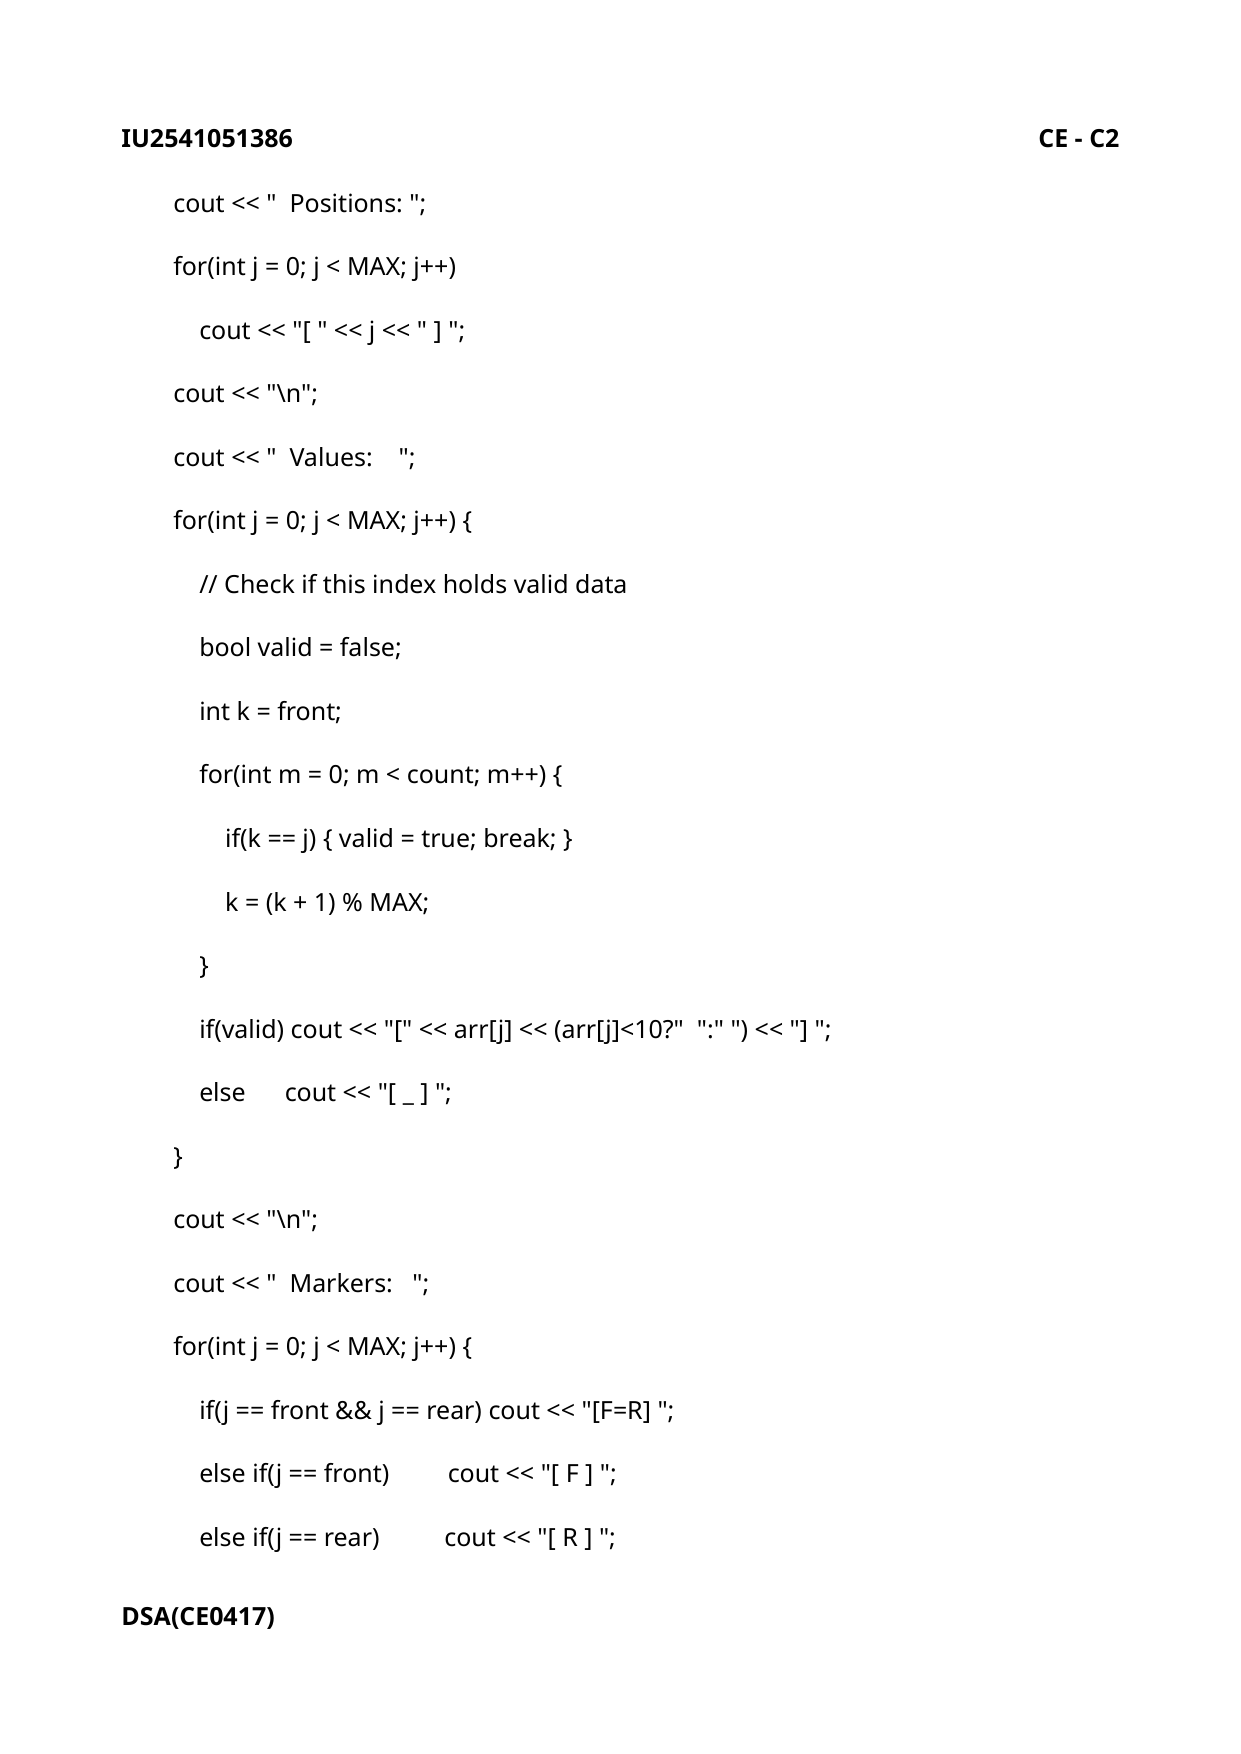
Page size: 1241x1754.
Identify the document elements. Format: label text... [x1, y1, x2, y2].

text else cout << "[ _ ] "; [121, 1075, 1119, 1109]
text for(int j = 0; j < MAX; j++) { [121, 503, 1119, 537]
text // Check if this index holds valid data [121, 566, 1119, 601]
text int k = front; [121, 693, 1119, 728]
text cout << "\n"; [121, 1202, 1119, 1236]
text cout << "[ " << j << " ] "; [121, 312, 1119, 346]
text else if(j == rear) cout << "[ R ] "; [121, 1519, 1119, 1554]
text else if(j == front) cout << "[ F ] "; [121, 1456, 1119, 1490]
text bool valid = false; [121, 630, 1119, 664]
text cout << "\n"; [121, 376, 1119, 410]
text cout << " Markers: "; [121, 1265, 1119, 1299]
text if(valid) cout << "[" << arr[j] << (arr[j]<10?" ":" ") << "] "; [121, 1011, 1119, 1045]
text } [121, 948, 1119, 982]
text cout << " Values: "; [121, 439, 1119, 473]
text if(j == front && j == rear) cout << "[F=R] "; [121, 1392, 1119, 1427]
text for(int j = 0; j < MAX; j++) { [121, 1329, 1119, 1363]
text cout << " Positions: "; [121, 185, 1119, 219]
text for(int m = 0; m < count; m++) { [121, 757, 1119, 791]
text for(int j = 0; j < MAX; j++) [121, 249, 1119, 283]
text k = (k + 1) % MAX; [121, 884, 1119, 918]
text } [121, 1138, 1119, 1172]
text if(k == j) { valid = true; break; } [121, 821, 1119, 855]
